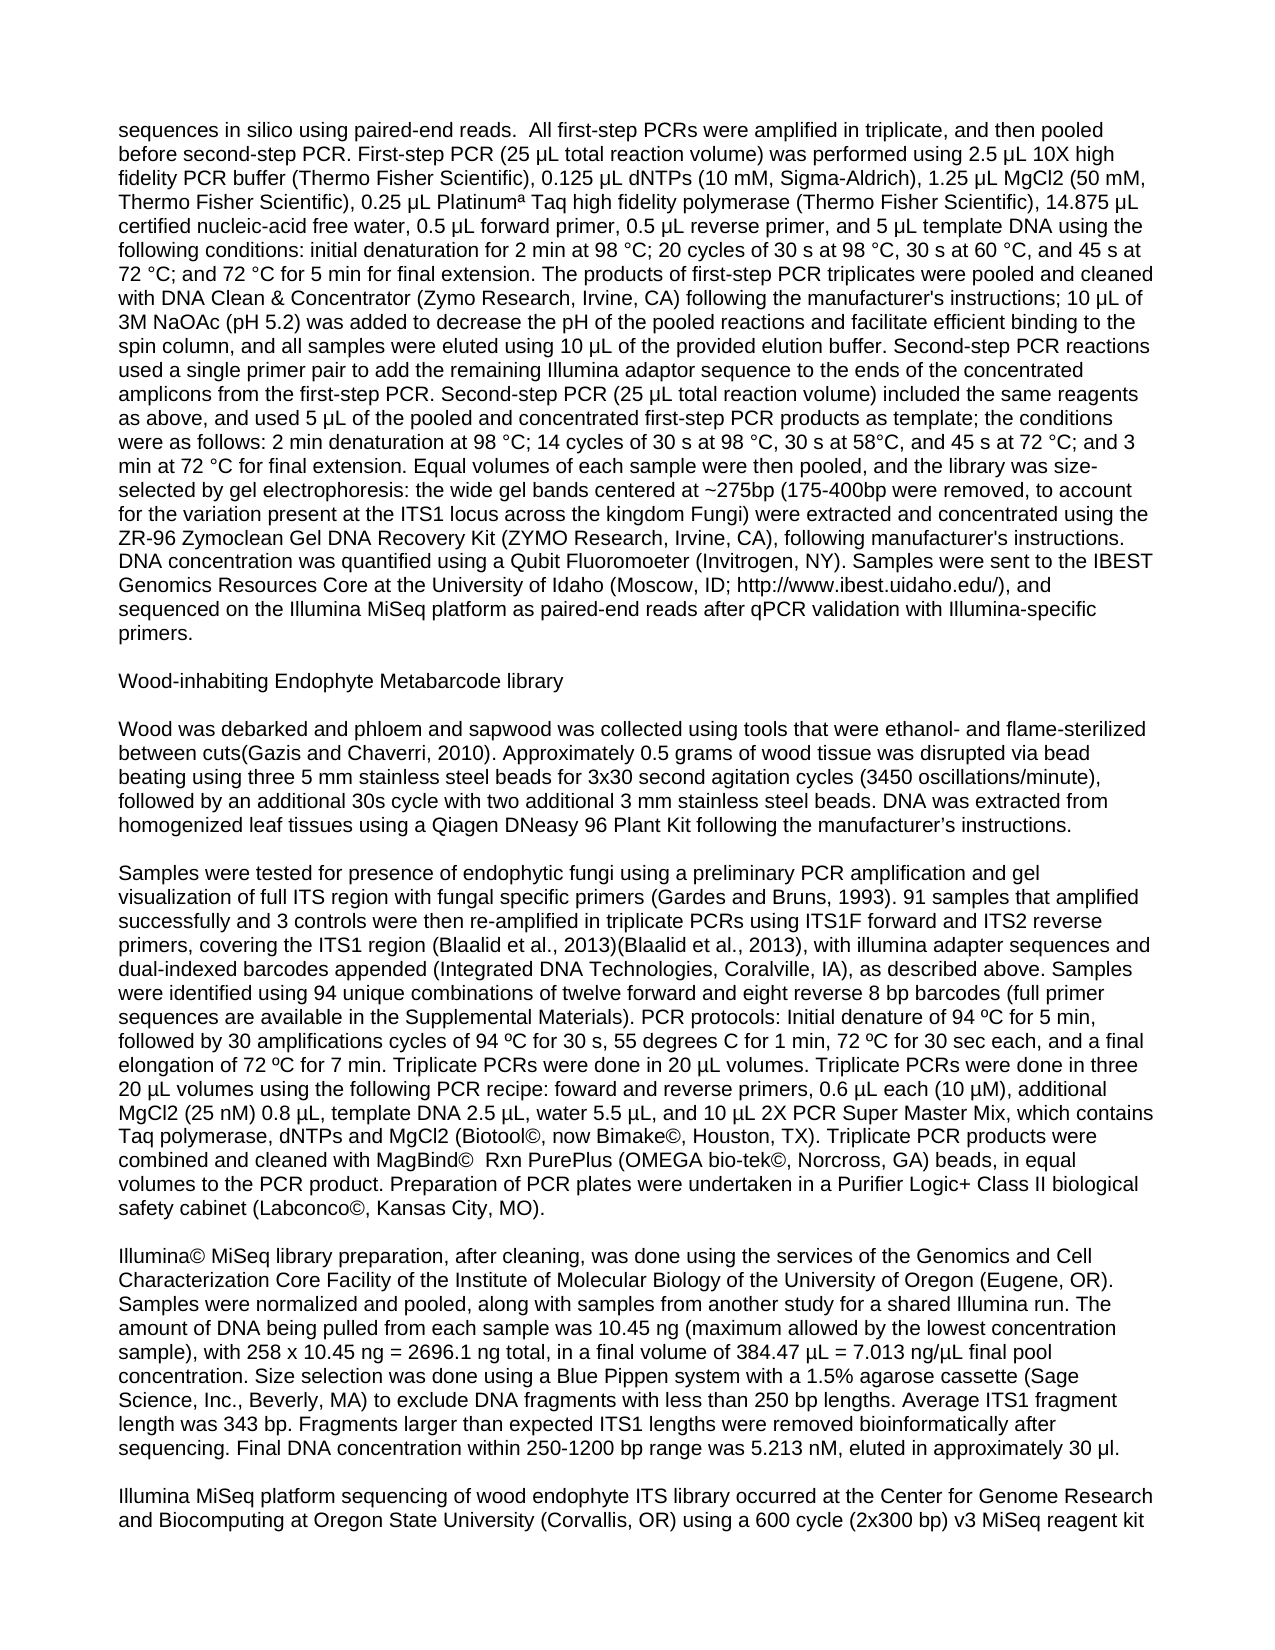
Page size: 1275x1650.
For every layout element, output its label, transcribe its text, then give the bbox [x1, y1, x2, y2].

text sequences in silico using paired-end reads. All first-step PCRs were amplified in triplicate, and then pooled before second-step PCR. First-step PCR (25 μL total reaction volume) was performed using 2.5 μL 10X high fidelity PCR buffer (Thermo Fisher Scientific), 0.125 μL dNTPs (10 mM, Sigma-Aldrich), 1.25 μL MgCl2 (50 mM, Thermo Fisher Scientific), 0.25 μL Platinumª Taq high fidelity polymerase (Thermo Fisher Scientific), 14.875 μL certified nucleic-acid free water, 0.5 μL forward primer, 0.5 μL reverse primer, and 5 μL template DNA using the following conditions: initial denaturation for 2 min at 98 °C; 20 cycles of 30 s at 98 °C, 30 s at 60 °C, and 45 s at 72 °C; and 72 °C for 5 min for final extension. The products of first-step PCR triplicates were pooled and cleaned with DNA Clean & Concentrator (Zymo Research, Irvine, CA) following the manufacturer's instructions; 10 μL of 3M NaOAc (pH 5.2) was added to decrease the pH of the pooled reactions and facilitate efficient binding to the spin column, and all samples were eluted using 10 μL of the provided elution buffer. Second-step PCR reactions used a single primer pair to add the remaining Illumina adaptor sequence to the ends of the concentrated amplicons from the first-step PCR. Second-step PCR (25 μL total reaction volume) included the same reagents as above, and used 5 μL of the pooled and concentrated first-step PCR products as template; the conditions were as follows: 2 min denaturation at 98 °C; 14 cycles of 30 s at 98 °C, 30 s at 58°C, and 45 s at 72 °C; and 3 min at 72 °C for final extension. Equal volumes of each sample were then pooled, and the library was size-selected by gel electrophoresis: the wide gel bands centered at ~275bp (175-400bp were removed, to account for the variation present at the ITS1 locus across the kingdom Fungi) were extracted and concentrated using the ZR-96 Zymoclean Gel DNA Recovery Kit (ZYMO Research, Irvine, CA), following manufacturer's instructions. DNA concentration was quantified using a Qubit Fluoromoeter (Invitrogen, NY). Samples were sent to the IBEST Genomics Resources Core at the University of Idaho (Moscow, ID; http://www.ibest.uidaho.edu/), and sequenced on the Illumina MiSeq platform as paired-end reads after qPCR validation with Illumina-specific primers. [118, 118, 1157, 645]
text Samples were tested for presence of endophytic fungi using a preliminary PCR amplification and gel visualization of full ITS region with fungal specific primers (Gardes and Bruns, 1993). 91 samples that amplified successfully and 3 controls were then re-amplified in triplicate PCRs using ITS1F forward and ITS2 reverse primers, covering the ITS1 region (Blaalid et al., 2013)(Blaalid et al., 2013), with illumina adapter sequences and dual-indexed barcodes appended (Integrated DNA Technologies, Coralville, IA), as described above. Samples were identified using 94 unique combinations of twelve forward and eight reverse 8 bp barcodes (full primer sequences are available in the Supplemental Materials). PCR protocols: Initial denature of 94 ºC for 5 min, followed by 30 amplifications cycles of 94 ºC for 30 s, 55 degrees C for 1 min, 72 ºC for 30 sec each, and a final elongation of 72 ºC for 7 min. Triplicate PCRs were done in 20 µL volumes. Triplicate PCRs were done in three 20 µL volumes using the following PCR recipe: foward and reverse primers, 0.6 µL each (10 µM), additional MgCl2 (25 nM) 0.8 µL, template DNA 2.5 µL, water 5.5 µL, and 10 µL 2X PCR Super Master Mix, which contains Taq polymerase, dNTPs and MgCl2 (Biotool©, now Bimake©, Houston, TX). Triplicate PCR products were combined and cleaned with MagBind© Rxn PurePlus (OMEGA bio-tek©, Norcross, GA) beads, in equal volumes to the PCR product. Preparation of PCR plates were undertaken in a Purifier Logic+ Class II biological safety cabinet (Labconco©, Kansas City, MO). [118, 861, 1157, 1220]
text Illumina© MiSeq library preparation, after cleaning, was done using the services of the Genomics and Cell Characterization Core Facility of the Institute of Molecular Biology of the University of Oregon (Eugene, OR). Samples were normalized and pooled, along with samples from another study for a shared Illumina run. The amount of DNA being pulled from each sample was 10.45 ng (maximum allowed by the lowest concentration sample), with 258 x 10.45 ng = 2696.1 ng total, in a final volume of 384.47 µL = 7.013 ng/µL final pool concentration. Size selection was done using a Blue Pippen system with a 1.5% agarose cassette (Sage Science, Inc., Beverly, MA) to exclude DNA fragments with less than 250 bp lengths. Average ITS1 fragment length was 343 bp. Fragments larger than expected ITS1 lengths were removed bioinformatically after sequencing. Final DNA concentration within 250-1200 bp range was 5.213 nM, eluted in approximately 30 μl. [118, 1244, 1157, 1460]
text Wood-inhabiting Endophyte Metabarcode library [118, 669, 1157, 693]
text Illumina MiSeq platform sequencing of wood endophyte ITS library occurred at the Center for Genome Research and Biocomputing at Oregon State University (Corvallis, OR) using a 600 cycle (2x300 bp) v3 MiSeq reagent kit [118, 1484, 1157, 1532]
text Wood was debarked and phloem and sapwood was collected using tools that were ethanol- and flame-sterilized between cuts(Gazis and Chaverri, 2010). Approximately 0.5 grams of wood tissue was disrupted via bead beating using three 5 mm stainless steel beads for 3x30 second agitation cycles (3450 oscillations/minute), followed by an additional 30s cycle with two additional 3 mm stainless steel beads. DNA was extracted from homogenized leaf tissues using a Qiagen DNeasy 96 Plant Kit following the manufacturer’s instructions. [118, 717, 1157, 837]
